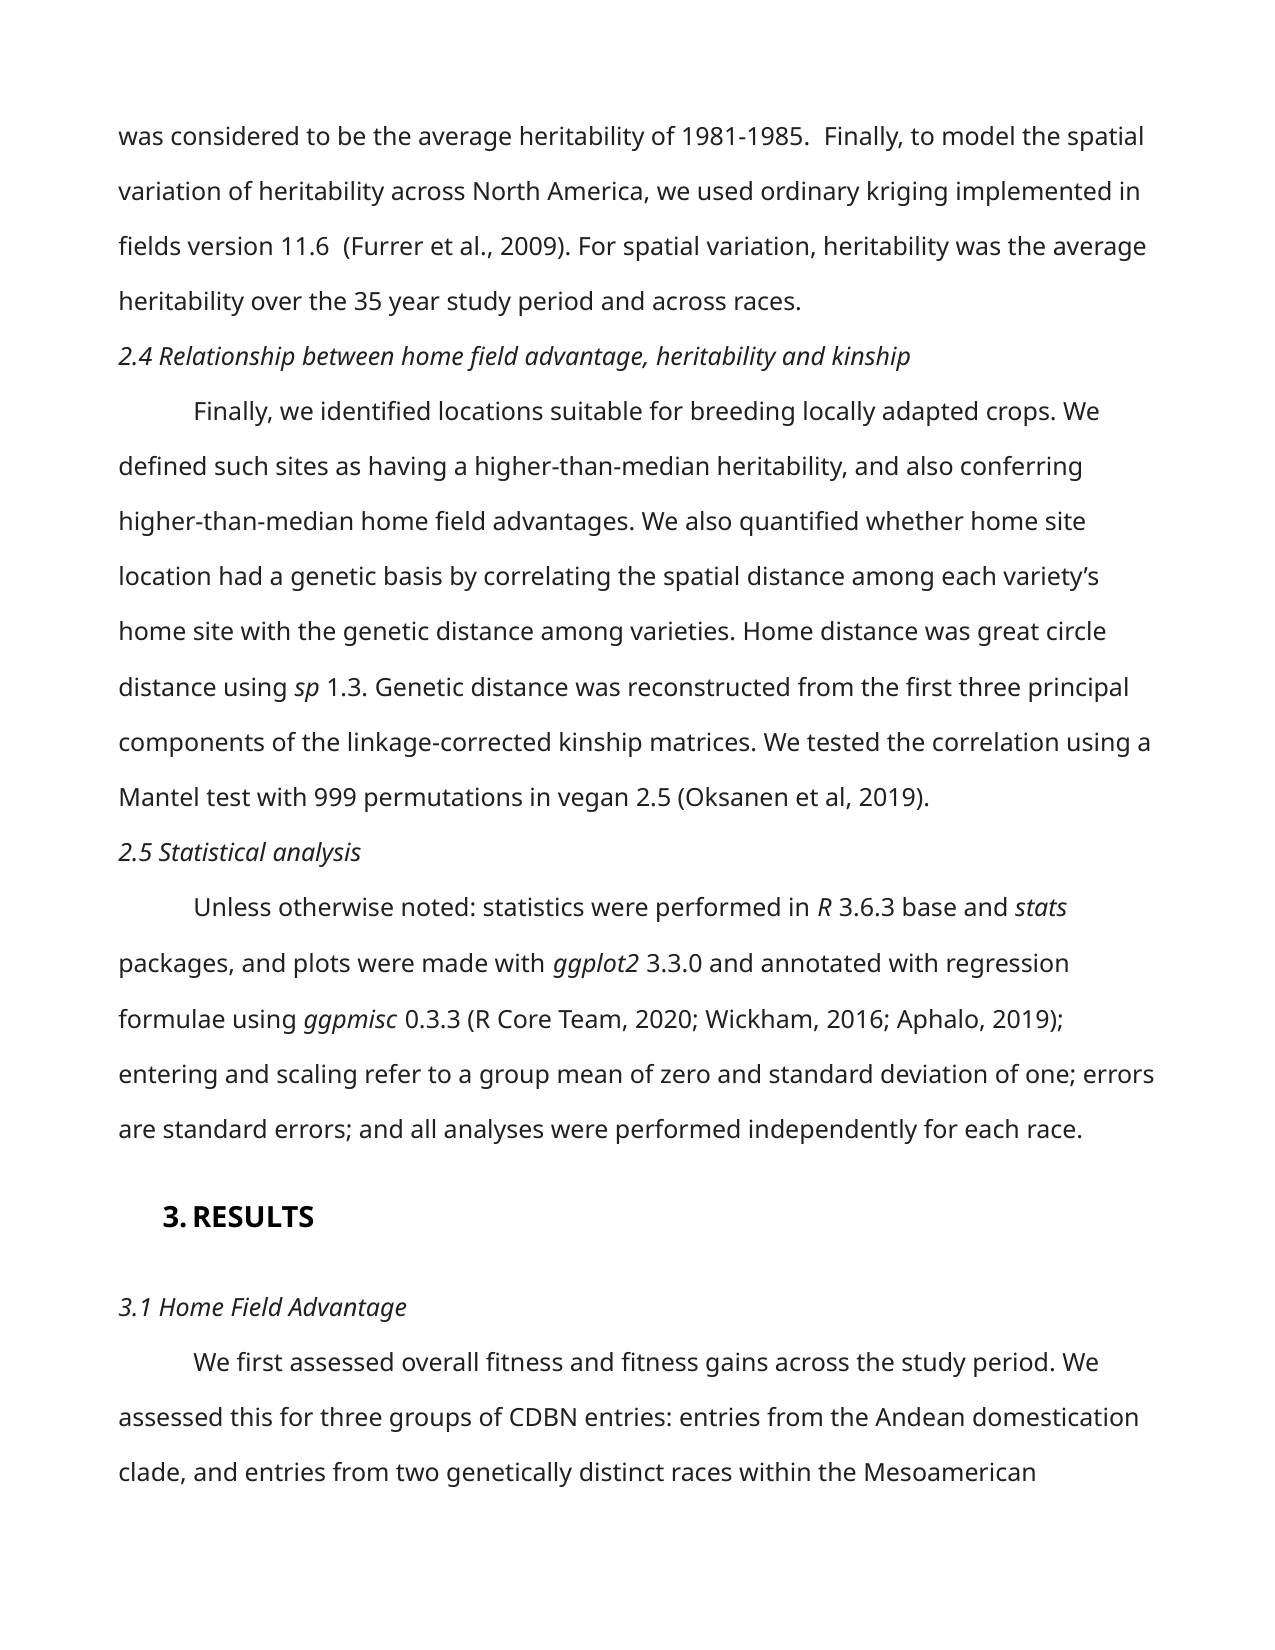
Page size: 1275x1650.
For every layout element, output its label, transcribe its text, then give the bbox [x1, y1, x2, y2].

subtitle 2.5 Statistical analysis [118, 834, 1157, 868]
subtitle Unless otherwise noted: statistics were performed in R 3.6.3 base and stats packages, and plots were made with ggplot2 3.3.0 and annotated with regression formulae using ggpmisc 0.3.3 (R Core Team, 2020; Wickham, 2016; Aphalo, 2019); entering and scaling refer to a group mean of zero and standard deviation of one; errors are standard errors; and all analyses were performed independently for each race. [118, 889, 1157, 1146]
text Finally, we identified locations suitable for breeding locally adapted crops. We defined such sites as having a higher-than-median heritability, and also conferring higher-than-median home field advantages. We also quantified whether home site location had a genetic basis by correlating the spatial distance among each variety’s home site with the genetic distance among varieties. Home distance was great circle distance using sp 1.3. Genetic distance was reconstructed from the first three principal components of the linkage-corrected kinship matrices. We tested the correlation using a Mantel test with 999 permutations in vegan 2.5 (Oksanen et al, 2019). [118, 394, 1157, 813]
subtitle RESULTS [162, 1196, 1157, 1236]
text 3.1 Home Field Advantage [118, 1289, 1157, 1323]
subtitle 2.4 Relationship between home field advantage, heritability and kinship [118, 338, 1157, 373]
text was considered to be the average heritability of 1981-1985. Finally, to model the spatial variation of heritability across North America, we used ordinary kriging implemented in fields version 11.6 (Furrer et al., 2009). For spatial variation, heritability was the average heritability over the 35 year study period and across races. [118, 118, 1157, 317]
text We first assessed overall fitness and fitness gains across the study period. We assessed this for three groups of CDBN entries: entries from the Andean domestication clade, and entries from two genetically distinct races within the Mesoamerican [118, 1344, 1157, 1489]
